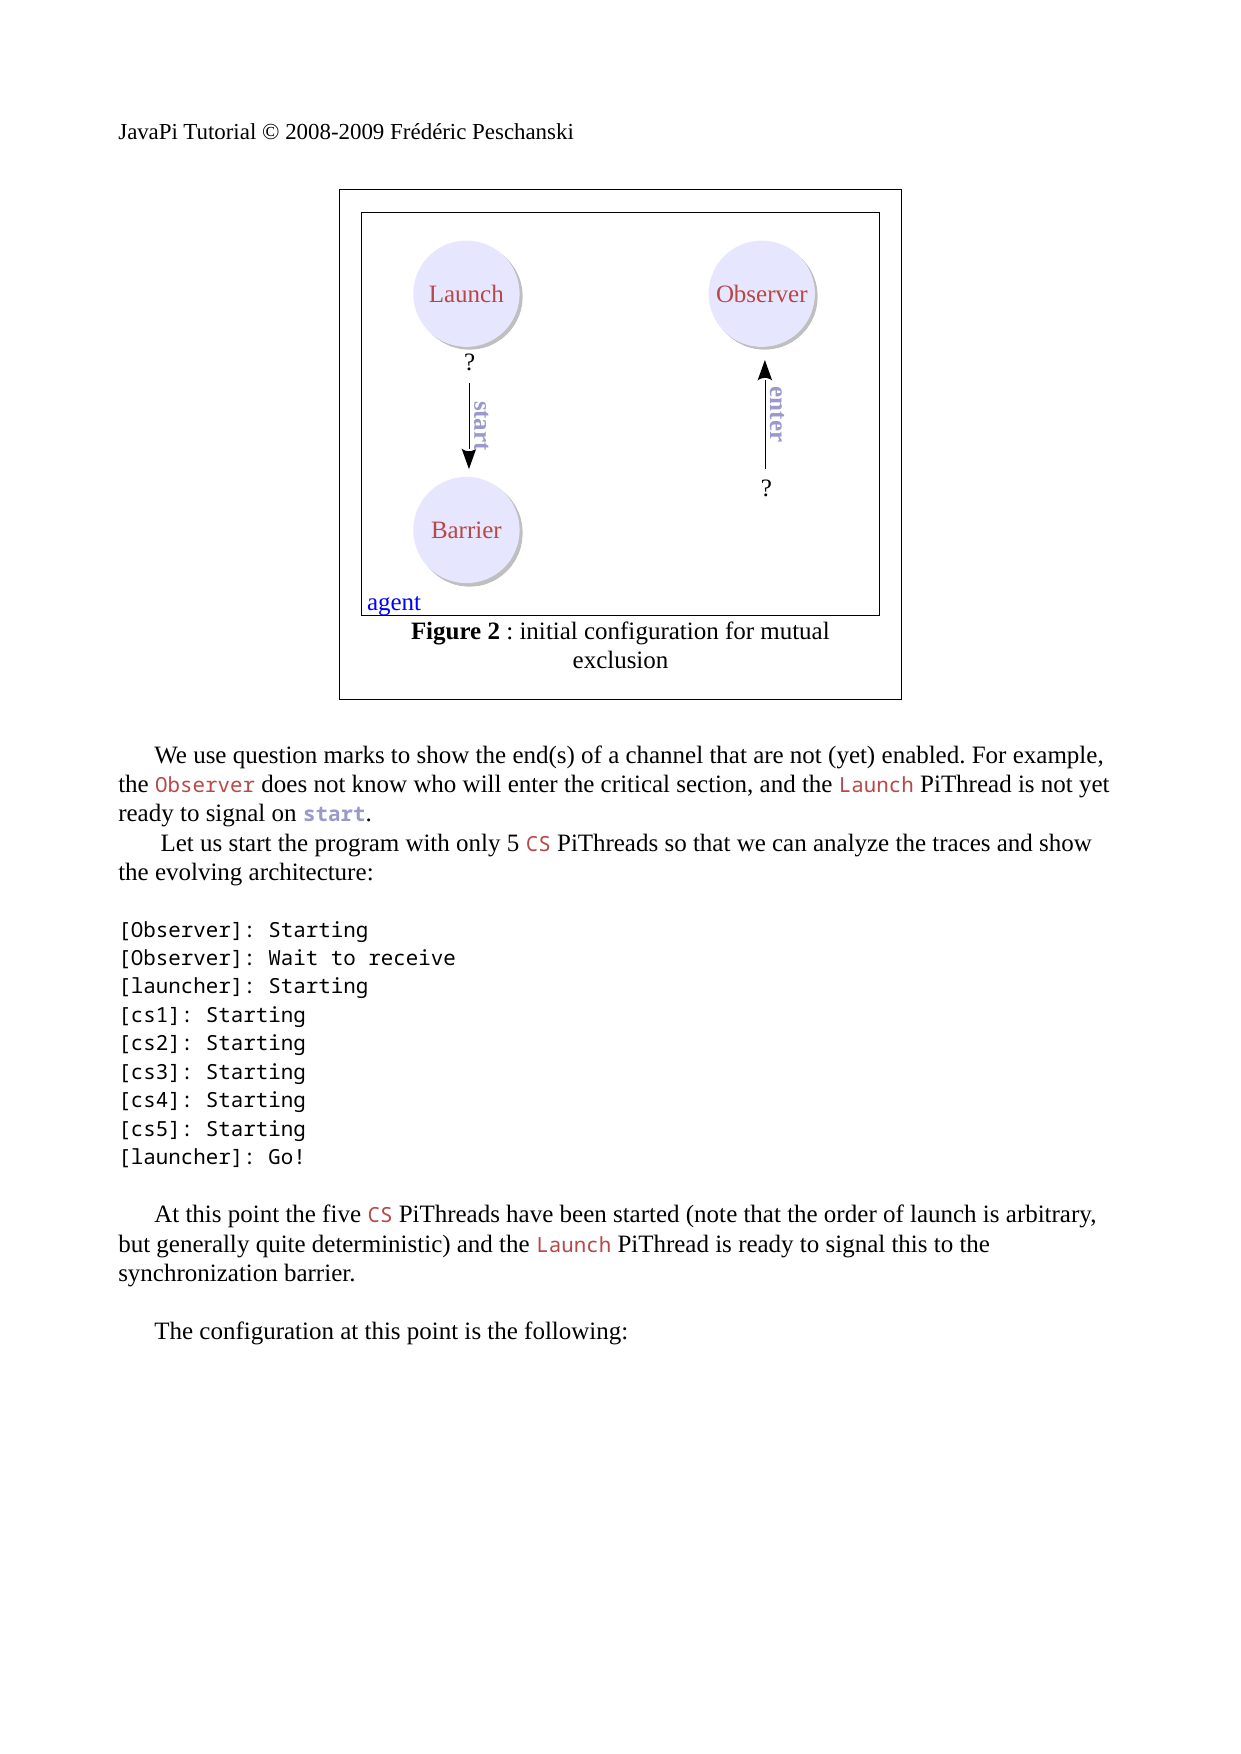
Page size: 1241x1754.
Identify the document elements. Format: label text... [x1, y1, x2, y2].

text [launcher]: Starting [118, 972, 1122, 1000]
text [launcher]: Go! [118, 1142, 1122, 1171]
text [cs5]: Starting [118, 1114, 1122, 1142]
text At this point the five CS PiThreads have been started (note that the order of launch is arbitrary, but generally quite deterministic) and the Launch PiThread is ready to signal this to the synchronization barrier. [118, 1199, 1122, 1287]
text We use question marks to show the end(s) of a channel that are not (yet) enabled. For example, the Observer does not know who will enter the critical section, and the Launch PiThread is not yet ready to signal on start. [118, 740, 1122, 828]
text [cs3]: Starting [118, 1057, 1122, 1085]
text [Observer]: Wait to receive [118, 943, 1122, 972]
text [cs1]: Starting [118, 1000, 1122, 1028]
text The configuration at this point is the following: [118, 1316, 1122, 1345]
text [cs2]: Starting [118, 1028, 1122, 1057]
text [cs4]: Starting [118, 1085, 1122, 1114]
text Let us start the program with only 5 CS PiThreads so that we can analyze the traces and show the evolving architecture: [118, 828, 1122, 886]
text [Observer]: Starting [118, 915, 1122, 943]
